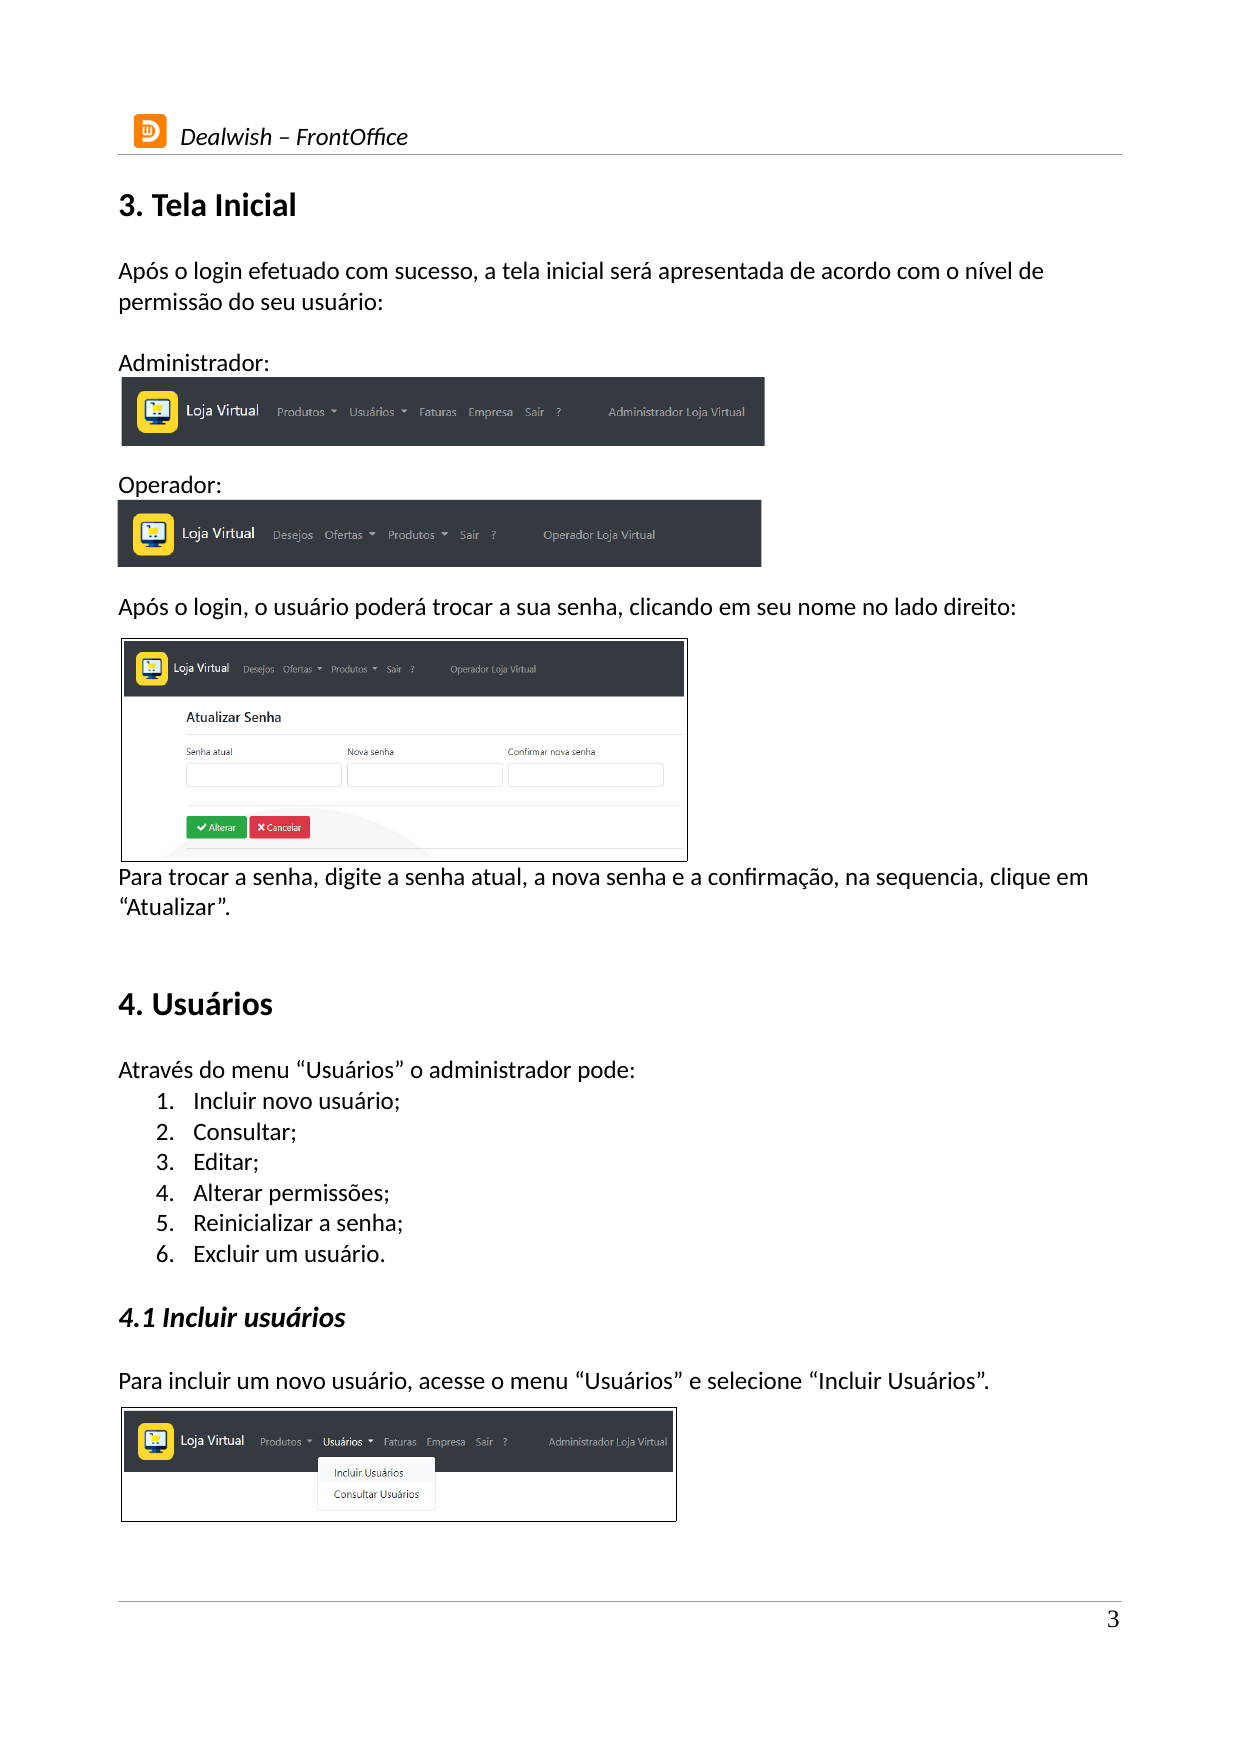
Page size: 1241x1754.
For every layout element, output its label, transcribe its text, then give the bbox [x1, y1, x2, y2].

list Reinicializar a senha; [156, 1207, 1122, 1238]
subtitle 4. Usuários [118, 983, 1122, 1024]
subtitle 3. Tela Inicial [118, 184, 1122, 225]
text Através do menu “Usuários” o administrador pode: [118, 1054, 1122, 1085]
list Editar; [156, 1146, 1122, 1177]
list Incluir novo usuário; [156, 1085, 1122, 1116]
picture [124, 1410, 673, 1518]
text Após o login efetuado com sucesso, a tela inicial será apresentada de acordo com o nível de permissão do seu usuário: [118, 256, 1122, 317]
text Para trocar a senha, digite a senha atual, a nova senha e a confirmação, na sequencia, clique em “Atualizar”. [118, 622, 1122, 922]
text Após o login, o usuário poderá trocar a sua senha, clicando em seu nome no lado direito: [118, 591, 1122, 622]
list Consultar; [156, 1116, 1122, 1146]
picture [133, 114, 167, 148]
picture [117, 499, 762, 567]
picture [121, 377, 765, 446]
list Alterar permissões; [156, 1177, 1122, 1207]
text Para incluir um novo usuário, acesse o menu “Usuários” e selecione “Incluir Usuários”. [118, 1365, 1122, 1395]
subtitle 4.1 Incluir usuários [118, 1299, 1122, 1334]
text Operador: [118, 469, 1122, 500]
text Administrador: [118, 347, 1122, 378]
picture [124, 641, 684, 858]
list Excluir um usuário. [156, 1238, 1122, 1268]
